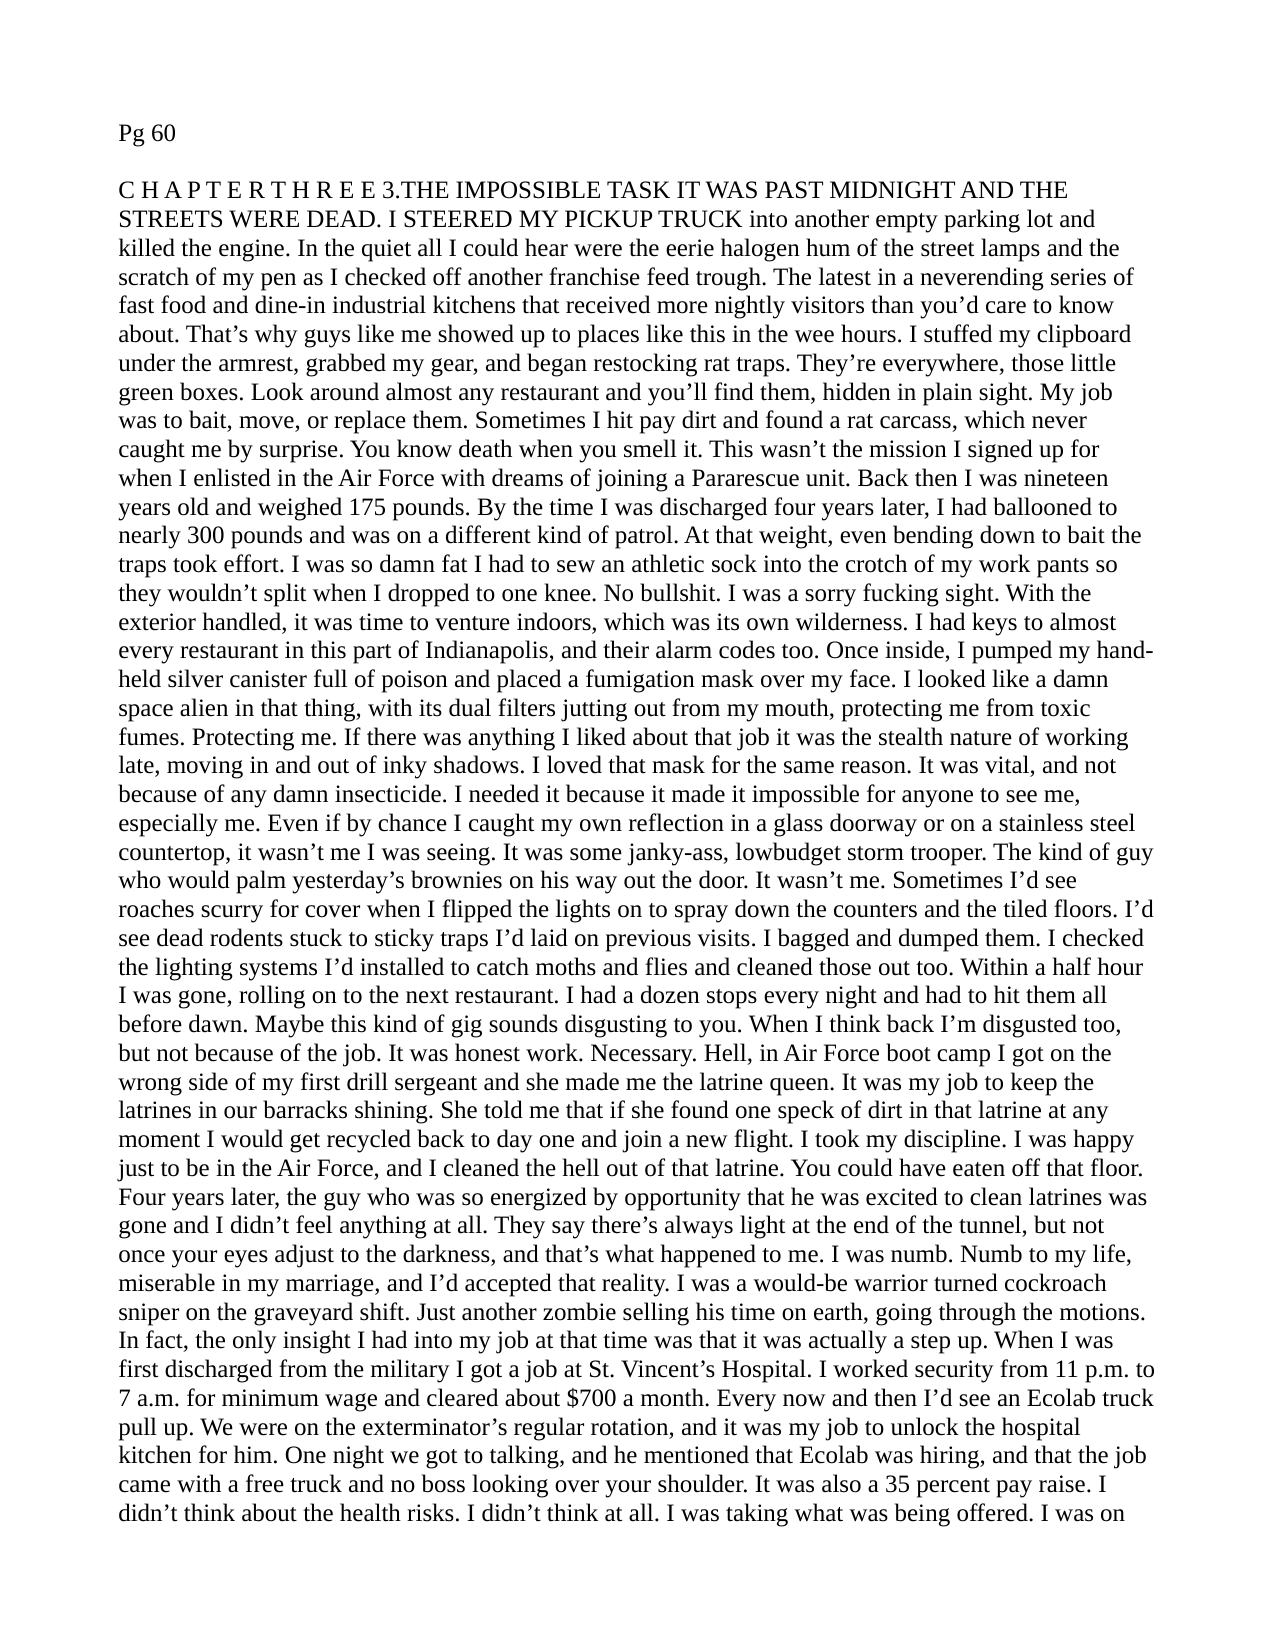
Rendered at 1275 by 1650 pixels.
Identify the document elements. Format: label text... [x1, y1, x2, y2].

text C H A P T E R T H R E E 3.THE IMPOSSIBLE TASK IT WAS PAST MIDNIGHT AND THE STREETS WERE DEAD. I STEERED MY PICKUP TRUCK into another empty parking lot and killed the engine. In the quiet all I could hear were the eerie halogen hum of the street lamps and the scratch of my pen as I checked off another franchise feed trough. The latest in a neverending series of fast food and dine-in industrial kitchens that received more nightly visitors than you’d care to know about. That’s why guys like me showed up to places like this in the wee hours. I stuffed my clipboard under the armrest, grabbed my gear, and began restocking rat traps. They’re everywhere, those little green boxes. Look around almost any restaurant and you’ll find them, hidden in plain sight. My job was to bait, move, or replace them. Sometimes I hit pay dirt and found a rat carcass, which never caught me by surprise. You know death when you smell it. This wasn’t the mission I signed up for when I enlisted in the Air Force with dreams of joining a Pararescue unit. Back then I was nineteen years old and weighed 175 pounds. By the time I was discharged four years later, I had ballooned to nearly 300 pounds and was on a different kind of patrol. At that weight, even bending down to bait the traps took effort. I was so damn fat I had to sew an athletic sock into the crotch of my work pants so they wouldn’t split when I dropped to one knee. No bullshit. I was a sorry fucking sight. With the exterior handled, it was time to venture indoors, which was its own wilderness. I had keys to almost every restaurant in this part of Indianapolis, and their alarm codes too. Once inside, I pumped my hand-held silver canister full of poison and placed a fumigation mask over my face. I looked like a damn space alien in that thing, with its dual filters jutting out from my mouth, protecting me from toxic fumes. Protecting me. If there was anything I liked about that job it was the stealth nature of working late, moving in and out of inky shadows. I loved that mask for the same reason. It was vital, and not because of any damn insecticide. I needed it because it made it impossible for anyone to see me, especially me. Even if by chance I caught my own reflection in a glass doorway or on a stainless steel countertop, it wasn’t me I was seeing. It was some janky-ass, lowbudget storm trooper. The kind of guy who would palm yesterday’s brownies on his way out the door. It wasn’t me. Sometimes I’d see roaches scurry for cover when I flipped the lights on to spray down the counters and the tiled floors. I’d see dead rodents stuck to sticky traps I’d laid on previous visits. I bagged and dumped them. I checked the lighting systems I’d installed to catch moths and flies and cleaned those out too. Within a half hour I was gone, rolling on to the next restaurant. I had a dozen stops every night and had to hit them all before dawn. Maybe this kind of gig sounds disgusting to you. When I think back I’m disgusted too, but not because of the job. It was honest work. Necessary. Hell, in Air Force boot camp I got on the wrong side of my first drill sergeant and she made me the latrine queen. It was my job to keep the latrines in our barracks shining. She told me that if she found one speck of dirt in that latrine at any moment I would get recycled back to day one and join a new flight. I took my discipline. I was happy just to be in the Air Force, and I cleaned the hell out of that latrine. You could have eaten off that floor. Four years later, the guy who was so energized by opportunity that he was excited to clean latrines was gone and I didn’t feel anything at all. They say there’s always light at the end of the tunnel, but not once your eyes adjust to the darkness, and that’s what happened to me. I was numb. Numb to my life, miserable in my marriage, and I’d accepted that reality. I was a would-be warrior turned cockroach sniper on the graveyard shift. Just another zombie selling his time on earth, going through the motions. In fact, the only insight I had into my job at that time was that it was actually a step up. When I was first discharged from the military I got a job at St. Vincent’s Hospital. I worked security from 11 p.m. to 7 a.m. for minimum wage and cleared about $700 a month. Every now and then I’d see an Ecolab truck pull up. We were on the exterminator’s regular rotation, and it was my job to unlock the hospital kitchen for him. One night we got to talking, and he mentioned that Ecolab was hiring, and that the job came with a free truck and no boss looking over your shoulder. It was also a 35 percent pay raise. I didn’t think about the health risks. I didn’t think at all. I was taking what was being offered. I was on [118, 176, 1157, 1527]
text Pg 60 [118, 118, 1157, 147]
